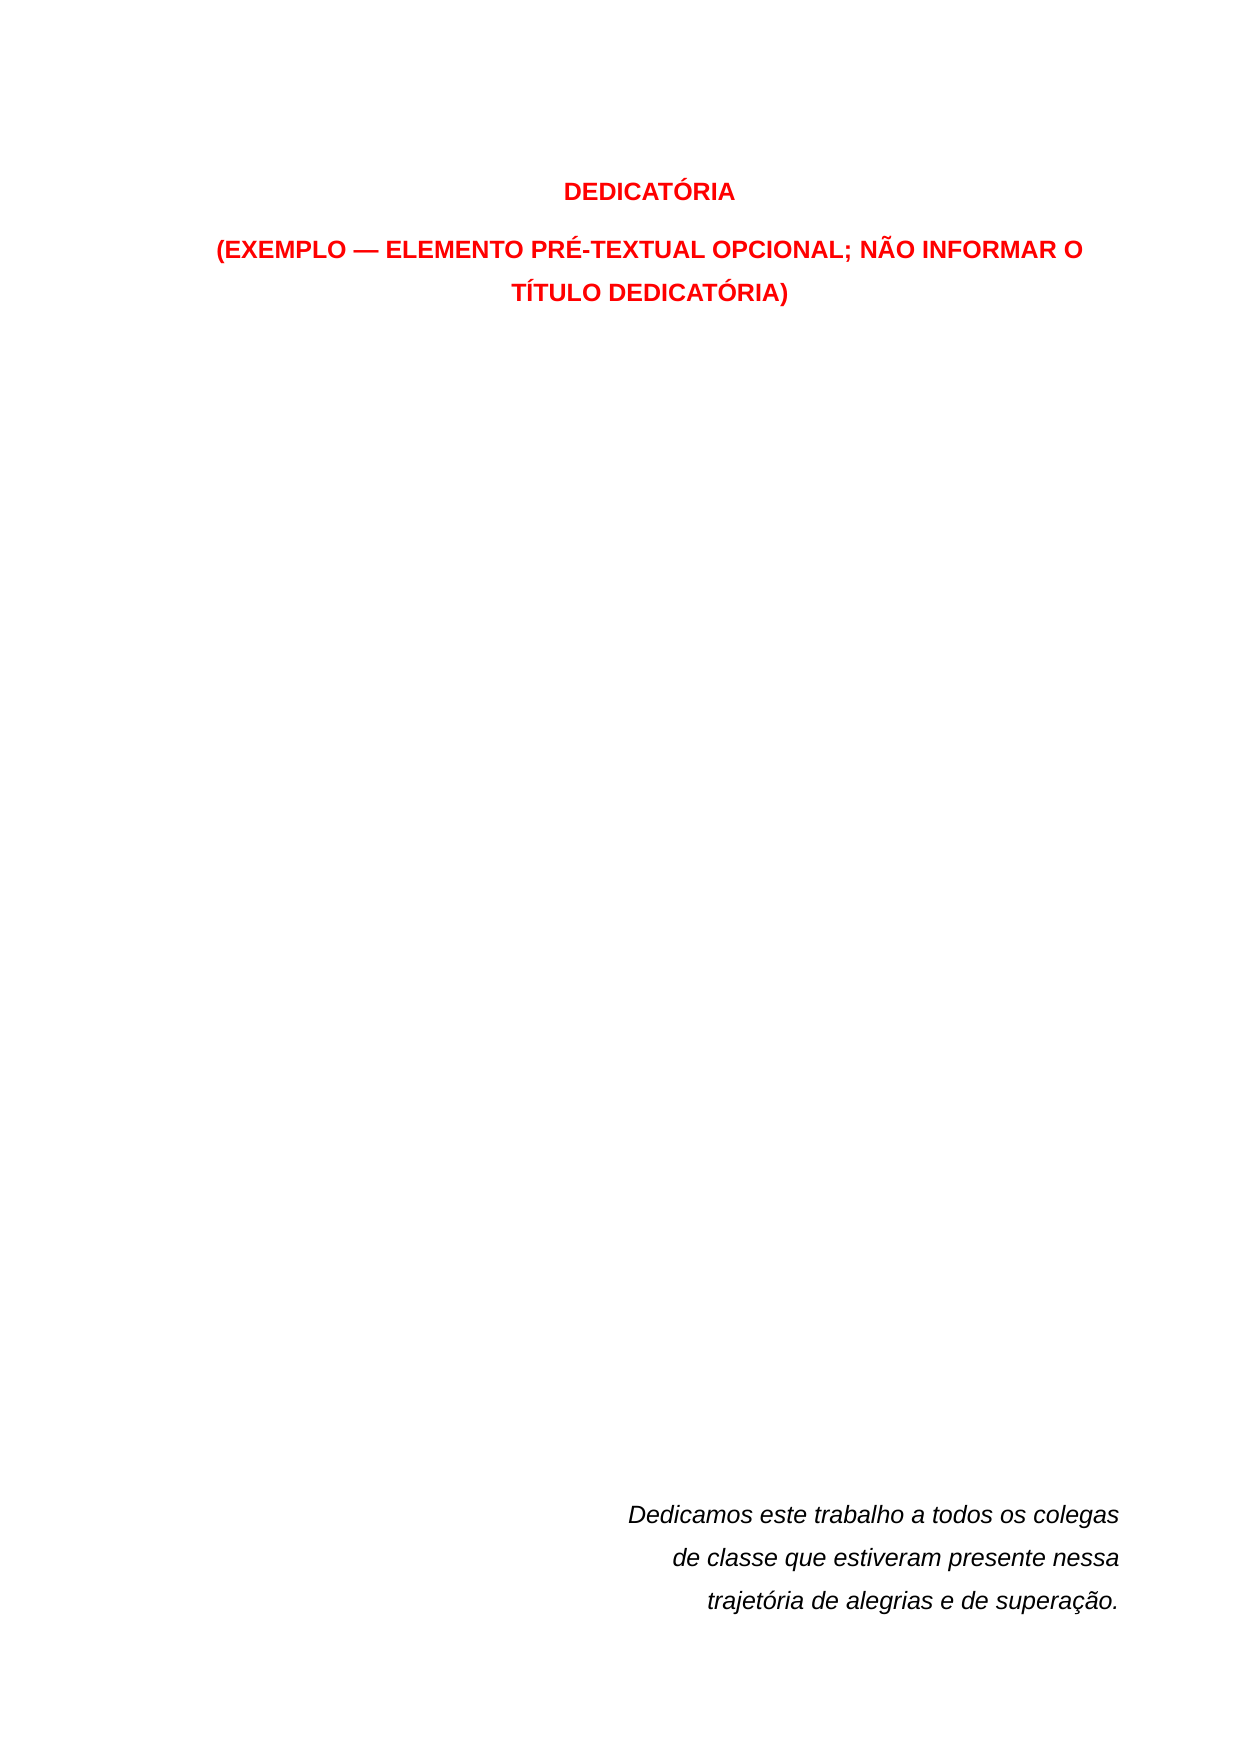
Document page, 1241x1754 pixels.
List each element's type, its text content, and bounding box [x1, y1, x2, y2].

text DEDICATÓRIA [177, 177, 1122, 206]
text (EXEMPLO — ELEMENTO PRÉ-TEXTUAL OPCIONAL; NÃO INFORMAR O TÍTULO DEDICATÓRIA) [177, 235, 1122, 307]
text Dedicamos este trabalho a todos os colegas de classe que estiveram presente nessa trajetória de alegrias e de superação. [620, 1500, 1122, 1615]
